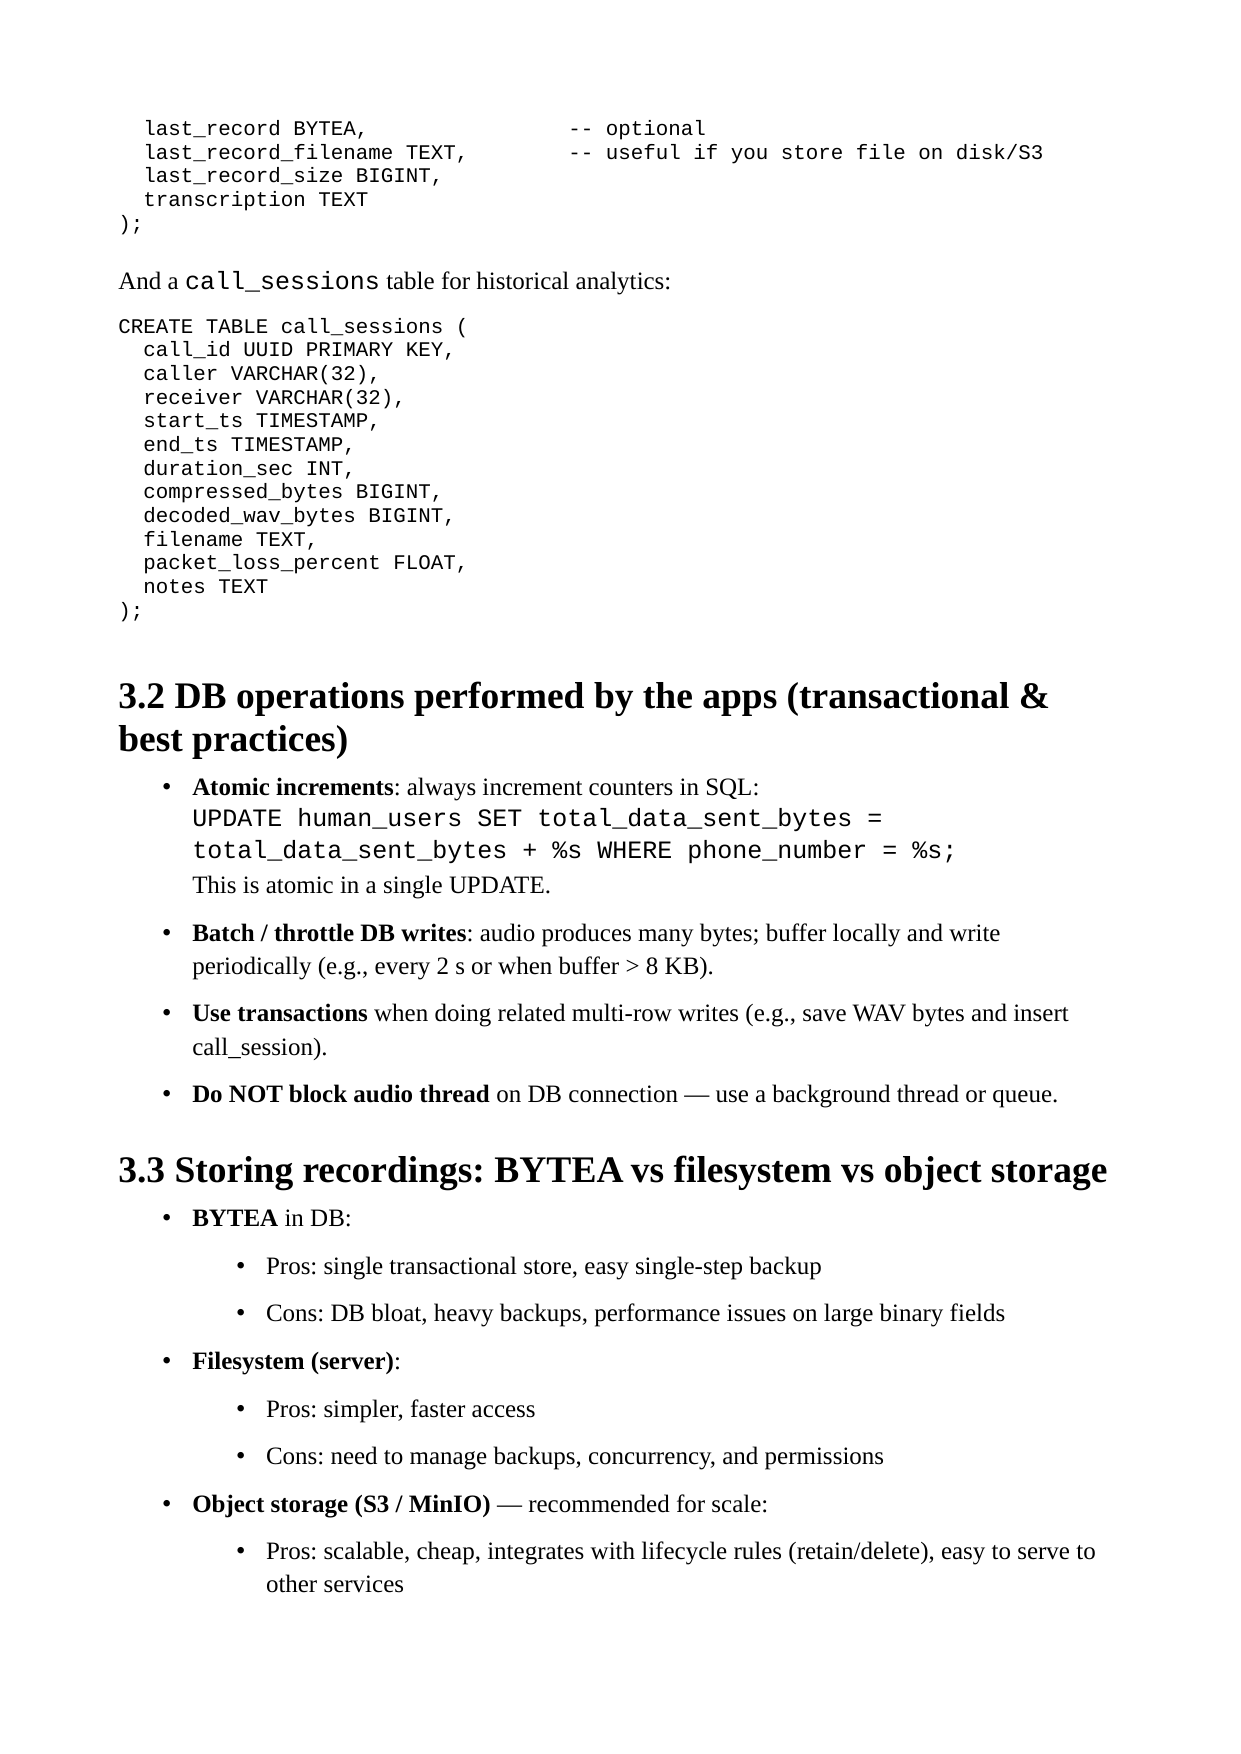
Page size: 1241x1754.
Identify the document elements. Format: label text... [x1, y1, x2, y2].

list Pros: simpler, faster access [236, 1394, 1122, 1422]
text ); [118, 599, 1122, 623]
text last_record_size BIGINT, [118, 165, 1122, 189]
text last_record_filename TEXT, -- useful if you store file on disk/S3 [118, 142, 1122, 165]
subtitle 3.3 Storing recordings: BYTEA vs filesystem vs object storage [118, 1148, 1122, 1191]
list Object storage (S3 / MinIO) — recommended for scale: [162, 1489, 1122, 1518]
list Do NOT block audio thread on DB connection — use a background thread or queue. [162, 1079, 1122, 1108]
text end_ts TIMESTAMP, [118, 434, 1122, 458]
list Pros: single transactional store, easy single-step backup [236, 1251, 1122, 1279]
text transcription TEXT [118, 189, 1122, 213]
text duration_sec INT, [118, 458, 1122, 481]
text ); [118, 213, 1122, 236]
list Pros: scalable, cheap, integrates with lifecycle rules (retain/delete), easy to serve to other services [236, 1536, 1122, 1598]
text caller VARCHAR(32), [118, 363, 1122, 387]
text filename TEXT, [118, 529, 1122, 552]
text And a call_sessions table for historical analytics: [118, 266, 1122, 297]
text compressed_bytes BIGINT, [118, 481, 1122, 505]
text notes TEXT [118, 576, 1122, 599]
text packet_loss_percent FLOAT, [118, 552, 1122, 576]
list Atomic increments: always increment counters in SQL: UPDATE human_users SET total_data_sent_bytes = total_data_sent_bytes + %s WHERE phone_number = %s; This is atomic in a single UPDATE. [162, 772, 1122, 899]
text last_record BYTEA, -- optional [118, 118, 1122, 142]
text CREATE TABLE call_sessions ( [118, 316, 1122, 339]
list Batch / throttle DB writes: audio produces many bytes; buffer locally and write periodically (e.g., every 2 s or when buffer > 8 KB). [162, 918, 1122, 980]
subtitle 3.2 DB operations performed by the apps (transactional & best practices) [118, 673, 1122, 760]
text receiver VARCHAR(32), [118, 387, 1122, 410]
list Cons: DB bloat, heavy backups, performance issues on large binary fields [236, 1298, 1122, 1327]
text call_id UUID PRIMARY KEY, [118, 339, 1122, 363]
list Use transactions when doing related multi-row writes (e.g., save WAV bytes and insert call_session). [162, 998, 1122, 1060]
text start_ts TIMESTAMP, [118, 410, 1122, 434]
list BYTEA in DB: [162, 1203, 1122, 1232]
text decoded_wav_bytes BIGINT, [118, 505, 1122, 529]
list Filesystem (server): [162, 1346, 1122, 1375]
list Cons: need to manage backups, concurrency, and permissions [236, 1441, 1122, 1470]
